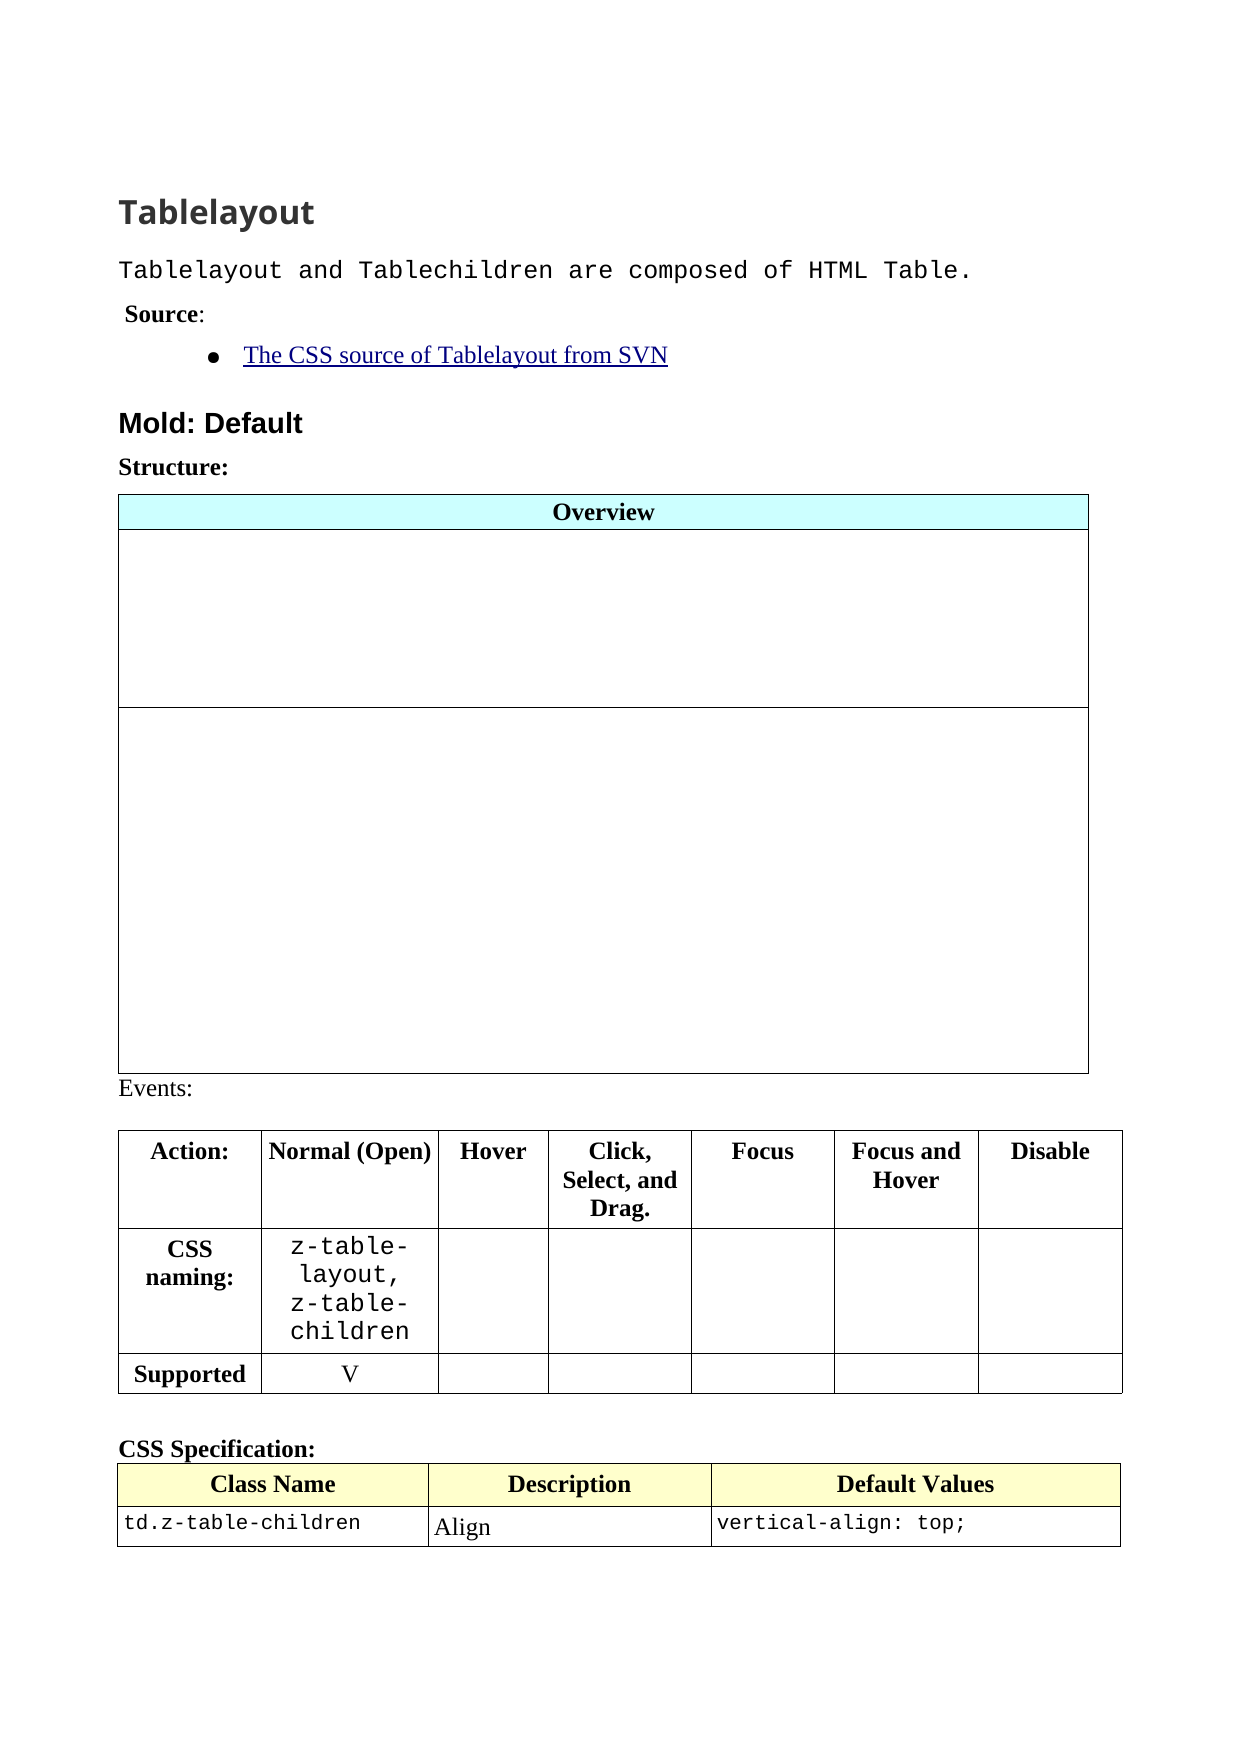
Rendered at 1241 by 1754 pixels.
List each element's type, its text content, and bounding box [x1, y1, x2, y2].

table_cell [119, 530, 1088, 707]
table_cell CSS naming: [119, 1229, 261, 1353]
table_cell [549, 1354, 691, 1393]
table_cell vertical-align: top; [712, 1507, 1120, 1546]
text Structure: [118, 452, 1122, 481]
table_header Normal (Open) [262, 1131, 438, 1228]
table_cell [979, 1229, 1122, 1353]
table_cell V [262, 1354, 438, 1393]
table_cell [835, 1229, 978, 1353]
text Events: [118, 1073, 1122, 1130]
subtitle Mold: Default [118, 406, 1122, 440]
subtitle Tablelayout [118, 189, 1122, 234]
table_header Action: [119, 1131, 261, 1228]
table_header Focus [692, 1131, 834, 1228]
table_cell [439, 1229, 548, 1353]
table_cell Supported [119, 1354, 261, 1393]
table_cell Align [429, 1507, 711, 1546]
table_cell [119, 708, 1088, 1073]
table_header Description [429, 1464, 711, 1506]
list The CSS source of Tablelayout from SVN [236, 340, 1122, 369]
table_cell [835, 1354, 978, 1393]
table_cell td.z-table-children [118, 1507, 428, 1546]
text CSS Specification: [118, 1434, 1122, 1463]
text Source: [118, 299, 1122, 328]
table_cell [692, 1354, 834, 1393]
table_cell z-table-layout, z-table-children [262, 1229, 438, 1353]
table_header Class Name [118, 1464, 428, 1506]
table_header Hover [439, 1131, 548, 1228]
table_cell [439, 1354, 548, 1393]
table_header Disable [979, 1131, 1122, 1228]
table_cell [979, 1354, 1122, 1393]
text Tablelayout and Tablechildren are composed of HTML Table. [118, 258, 1122, 286]
table_cell [692, 1229, 834, 1353]
table_header Overview [119, 495, 1088, 529]
table_header Focus and Hover [835, 1131, 978, 1228]
table_header Click, Select, and Drag. [549, 1131, 691, 1228]
table_header Default Values [712, 1464, 1120, 1506]
table_cell [549, 1229, 691, 1353]
